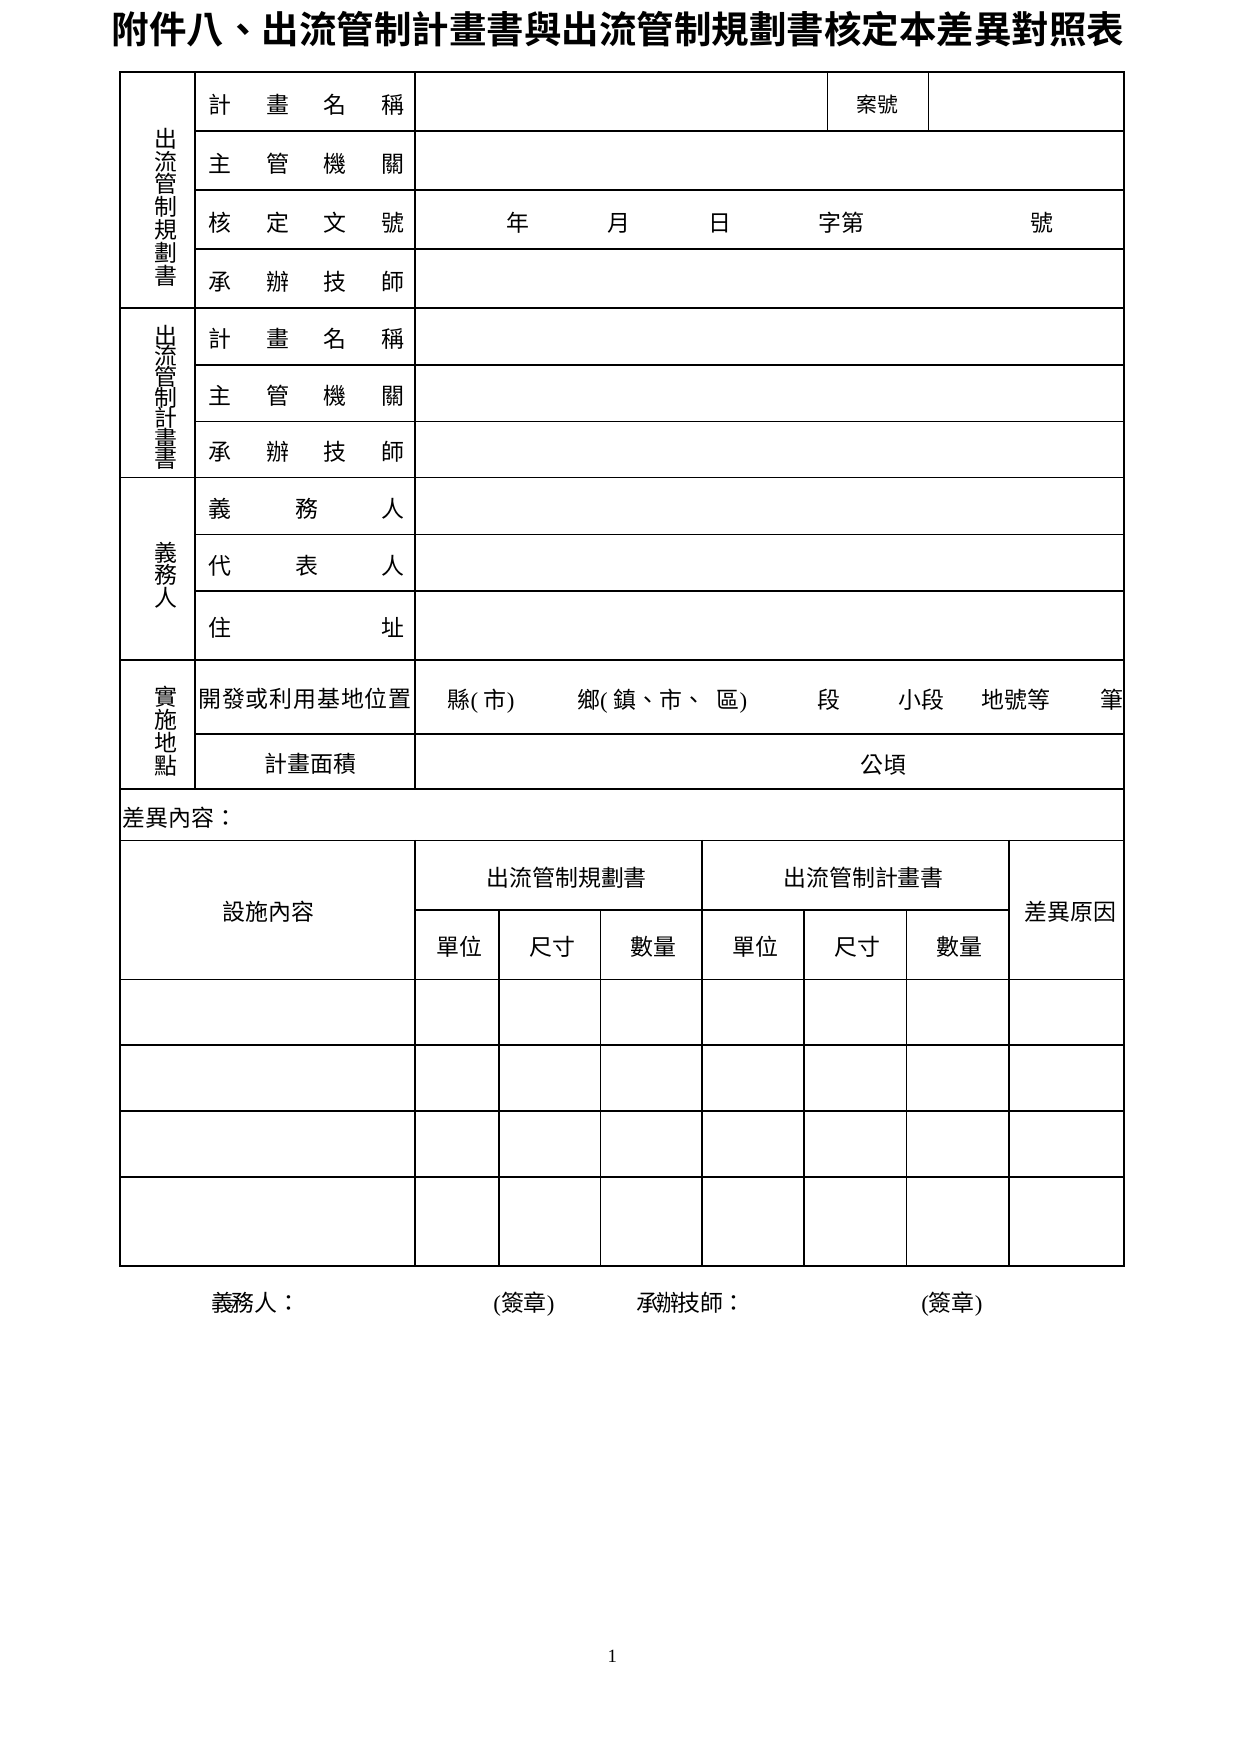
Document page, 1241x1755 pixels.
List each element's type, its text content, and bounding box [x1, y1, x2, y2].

table_cell 段 [804, 661, 880, 733]
table_cell [703, 1112, 803, 1176]
table_cell 師 [363, 250, 414, 307]
table_cell [1010, 980, 1123, 1044]
subtitle 附件八、出流管制計畫書與出流管制規劃書核定本差異對照表 [111, 0, 1241, 54]
table_cell [248, 592, 291, 659]
table_cell 址 [363, 592, 414, 659]
table_cell [291, 132, 319, 189]
table_cell 名 [320, 309, 362, 364]
table_cell 號 [965, 191, 1080, 248]
table_cell [291, 250, 319, 307]
table_cell [703, 980, 803, 1044]
table_cell 機 [320, 132, 362, 189]
table_cell [248, 478, 291, 533]
table_cell [416, 980, 498, 1044]
table_cell 辦 [248, 422, 291, 477]
table_cell [880, 191, 965, 248]
table_cell 尺寸 [805, 911, 906, 978]
table_cell [601, 1112, 701, 1176]
table_cell [805, 1178, 906, 1265]
table_cell [291, 309, 319, 364]
table_cell 人 [363, 478, 414, 533]
table_cell 師 [363, 422, 414, 477]
table_cell 技 [320, 250, 362, 307]
table_cell [291, 422, 319, 477]
table_cell [416, 535, 1123, 590]
table_cell [500, 980, 600, 1044]
table_cell [907, 1178, 1008, 1265]
table_header 出流管制規劃書 [121, 73, 194, 307]
table_cell [416, 1112, 498, 1176]
table_cell [121, 1178, 414, 1265]
table_cell 實施地點 [121, 661, 194, 788]
table_cell [601, 1046, 701, 1110]
table_cell [416, 366, 1123, 421]
table_cell [416, 478, 1123, 533]
table_cell [416, 592, 1123, 659]
table_cell 代 [196, 535, 248, 590]
table_cell [805, 980, 906, 1044]
table_cell 縣( 市) [416, 661, 553, 733]
table_cell [500, 1112, 600, 1176]
table_cell 出流管制計畫書 [121, 309, 194, 477]
table_cell 主 [196, 366, 248, 421]
table_cell [703, 1178, 803, 1265]
table_cell [601, 980, 701, 1044]
table_cell 住 [196, 592, 248, 659]
table_cell [416, 132, 1123, 189]
table_header 稱 [363, 73, 414, 130]
table_cell [907, 1046, 1008, 1110]
table_cell 字第 [804, 191, 880, 248]
table_cell [320, 478, 362, 533]
table_cell 出流管制規劃書 [416, 841, 701, 909]
table_header [416, 73, 827, 130]
table_cell 核 [196, 191, 248, 248]
table_cell 單位 [416, 911, 498, 978]
table_cell [416, 309, 1123, 364]
table_cell [291, 366, 319, 421]
table_cell [121, 1046, 414, 1110]
table_cell 義 [196, 478, 248, 533]
table_cell 技 [320, 422, 362, 477]
table_cell 機 [320, 366, 362, 421]
table_cell 計畫面積 [196, 735, 414, 788]
table_cell 數量 [907, 911, 1008, 978]
table_cell 差異內容： [121, 790, 1123, 840]
table_cell [291, 191, 319, 248]
table_cell 承 [196, 250, 248, 307]
table_cell 鄉( 鎮、市、 區) [553, 661, 804, 733]
table_cell [320, 535, 362, 590]
table_cell [416, 1046, 498, 1110]
table_cell 出流管制計畫書 [703, 841, 1008, 909]
table_cell [416, 422, 1123, 477]
table_cell 號 [363, 191, 414, 248]
table_cell 文 [320, 191, 362, 248]
table_cell 承 [196, 422, 248, 477]
table_cell 管 [248, 366, 291, 421]
table_cell 開發或利用基地位置 [196, 661, 414, 733]
table_cell 筆 [1080, 661, 1123, 733]
table_cell [416, 1178, 498, 1265]
table_cell 年 [416, 191, 553, 248]
table_cell 義務人 [121, 478, 194, 659]
table_cell 主 [196, 132, 248, 189]
table_cell 差異原因 [1010, 841, 1123, 978]
table_cell 公頃 [416, 735, 1123, 788]
table_cell 表 [291, 535, 319, 590]
table_cell 管 [248, 132, 291, 189]
table_cell [907, 980, 1008, 1044]
table_header 案號 [828, 73, 928, 130]
table_cell 人 [363, 535, 414, 590]
table_cell [121, 980, 414, 1044]
table_cell [1010, 1178, 1123, 1265]
table_cell 畫 [248, 309, 291, 364]
table_cell 計 [196, 309, 248, 364]
table_cell 尺寸 [500, 911, 600, 978]
table_header 名 [320, 73, 362, 130]
table_cell 定 [248, 191, 291, 248]
table_cell [416, 250, 1123, 307]
table_cell 數量 [601, 911, 701, 978]
table_cell [703, 1046, 803, 1110]
table_cell [500, 1178, 600, 1265]
table_header [929, 73, 1123, 130]
text 義務人： (簽章) 承辦技師： (簽章) [211, 1285, 1241, 1318]
table_cell [907, 1112, 1008, 1176]
table_cell 稱 [363, 309, 414, 364]
table_header [291, 73, 319, 130]
table_header 計 [196, 73, 248, 130]
table_cell [1010, 1112, 1123, 1176]
table_cell [121, 1112, 414, 1176]
table_cell 辦 [248, 250, 291, 307]
table_cell [805, 1112, 906, 1176]
table_cell [1010, 1046, 1123, 1110]
table_cell 關 [363, 132, 414, 189]
table_cell 小段 [880, 661, 965, 733]
table_cell 關 [363, 366, 414, 421]
table_cell [601, 1178, 701, 1265]
table_cell [291, 592, 319, 659]
table_cell [500, 1046, 600, 1110]
table_header 畫 [248, 73, 291, 130]
table_cell [805, 1046, 906, 1110]
table_cell [248, 535, 291, 590]
table_cell [320, 592, 362, 659]
table_cell 月 日 [553, 191, 804, 248]
table_cell 務 [291, 478, 319, 533]
table_cell 地號等 [965, 661, 1080, 733]
table_cell 單位 [703, 911, 803, 978]
table_cell [1080, 191, 1123, 248]
table_cell 設施內容 [121, 841, 414, 978]
